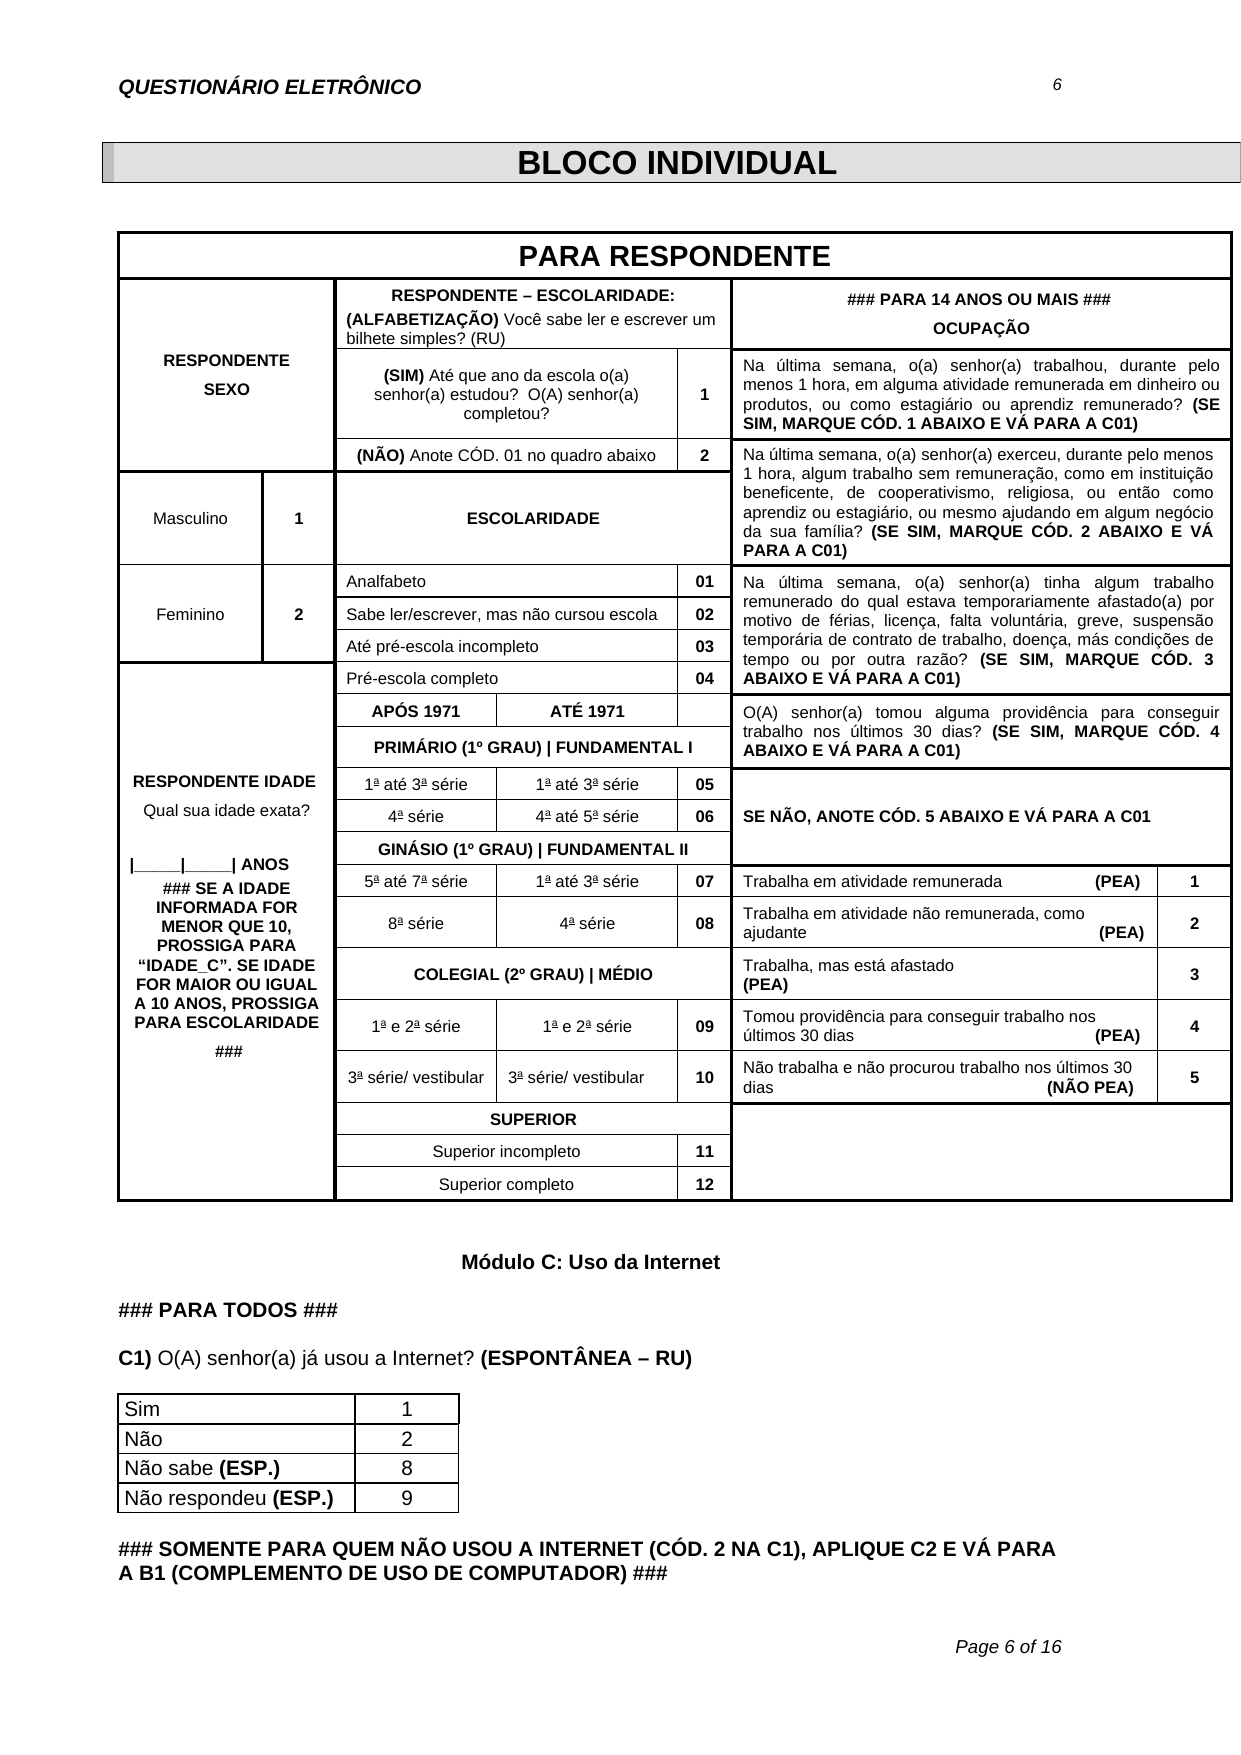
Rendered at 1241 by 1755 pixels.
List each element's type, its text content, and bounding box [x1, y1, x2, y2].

table_cell (SIM) Até que ano da escola o(a) senhor(a) estudou? O(A) senhor(a) completou? [337, 349, 677, 438]
table_cell 2 [356, 1425, 458, 1452]
table_cell 09 [678, 1000, 730, 1050]
table_cell Masculino [120, 473, 261, 564]
table_cell 2 [264, 565, 333, 661]
table_cell 4 [1158, 1000, 1230, 1050]
table_cell 5 [1158, 1051, 1230, 1102]
table_cell 10 [678, 1051, 730, 1102]
table_cell 1a e 2a série [337, 1000, 496, 1050]
table_cell 1 [264, 473, 333, 564]
table_cell Analfabeto [337, 565, 677, 596]
table_cell Na última semana, o(a) senhor(a) exerceu, durante pelo menos 1 hora, algum trabalho sem remuneração, como em instituição beneficente, de cooperativismo, religiosa, ou então como aprendiz ou estagiário, ou mesmo ajudando em algum negócio da sua família? (SE SIM, MARQUE CÓD. 2 ABAIXO E VÁ PARA A C01) [733, 441, 1230, 564]
table_header PARA RESPONDENTE [120, 234, 1230, 277]
table_cell Não [119, 1425, 354, 1452]
table_cell Até pré-escola incompleto [337, 630, 677, 661]
table_cell Sabe ler/escrever, mas não cursou escola [337, 598, 677, 629]
table_cell 4a até 5a série [497, 800, 677, 831]
table_cell 07 [678, 865, 730, 896]
table_cell Trabalha em atividade não remunerada, como ajudante (PEA) [733, 897, 1157, 947]
table_cell Não sabe (ESP.) [119, 1454, 354, 1482]
table_cell 11 [678, 1135, 730, 1166]
table_cell 3a série/ vestibular [497, 1051, 677, 1102]
table_cell 2 [1158, 897, 1230, 947]
table_cell [678, 694, 730, 726]
table_cell PRIMÁRIO (1º GRAU) | FUNDAMENTAL I [337, 727, 730, 767]
text ### SOMENTE PARA QUEM NÃO USOU A INTERNET (CÓD. 2 NA C1), APLIQUE C2 E VÁ PARA A B1 (COMPLEMENTO DE USO DE COMPUTADOR) ### [118, 1537, 1063, 1585]
table_cell Trabalha, mas está afastado (PEA) [733, 948, 1157, 999]
table_cell ESCOLARIDADE [337, 473, 730, 564]
table_header Sim [119, 1395, 354, 1423]
table_cell RESPONDENTE – ESCOLARIDADE: (ALFABETIZAÇÃO) Você sabe ler e escrever um bilhete simples? (RU) [337, 280, 730, 348]
table_cell [733, 1105, 1158, 1134]
table_cell 5a até 7a série [337, 865, 496, 896]
table_cell 4a série [337, 800, 496, 831]
table_cell SUPERIOR [337, 1103, 730, 1134]
table_cell 02 [678, 598, 730, 629]
table_cell 1a até 3a série [497, 768, 677, 799]
table_cell Na última semana, o(a) senhor(a) trabalhou, durante pelo menos 1 hora, em alguma atividade remunerada em dinheiro ou produtos, ou como estagiário ou aprendiz remunerado? (SE SIM, MARQUE CÓD. 1 ABAIXO E VÁ PARA A C01) [733, 351, 1230, 438]
table_cell [733, 1134, 1158, 1166]
table_cell 4a série [497, 897, 677, 947]
table_cell Trabalha em atividade remunerada (PEA) [733, 867, 1157, 896]
table_cell RESPONDENTE IDADE Qual sua idade exata? |_____|_____| anos ### SE A IDADE INFORMADA FOR MENOR QUE 10, PROSSIGA PARA “IDADE_C”. SE IDADE FOR MAIOR OU IGUAL A 10 ANOS, PROSSIGA PARA ESCOLARIDADE ### [120, 664, 333, 1198]
table_cell Pré-escola completo [337, 662, 677, 693]
table_cell O(A) senhor(a) tomou alguma providência para conseguir trabalho nos últimos 30 dias? (SE SIM, MARQUE CÓD. 4 ABAIXO E VÁ PARA A C01) [733, 696, 1230, 767]
table_cell 1a até 3a série [497, 865, 677, 896]
table_cell 04 [678, 662, 730, 693]
table_cell Superior incompleto [337, 1135, 677, 1166]
table_cell SE NÃO, ANOTE CÓD. 5 ABAIXO E VÁ PARA A C01 [733, 770, 1230, 863]
table_cell 08 [678, 897, 730, 947]
table_cell Tomou providência para conseguir trabalho nos últimos 30 dias (PEA) [733, 1000, 1157, 1050]
table_cell [1158, 1105, 1230, 1134]
table_cell Na última semana, o(a) senhor(a) tinha algum trabalho remunerado do qual estava temporariamente afastado(a) por motivo de férias, licença, falta voluntária, greve, suspensão temporária de contrato de trabalho, doença, más condições de tempo ou por outra razão? (SE SIM, MARQUE CÓD. 3 ABAIXO E VÁ PARA A C01) [733, 567, 1230, 693]
table_cell 9 [356, 1484, 458, 1512]
table_cell [1158, 1166, 1230, 1198]
table_cell COLEGIAL (2º GRAU) | MÉDIO [337, 948, 730, 999]
table_cell 01 [678, 565, 730, 596]
table_cell (NÃO) Anote CÓD. 01 no quadro abaixo [337, 439, 677, 470]
text ### PARA TODOS ### [118, 1297, 1063, 1321]
table_cell GINÁSIO (1º GRAU) | FUNDAMENTAL II [337, 832, 730, 863]
table_cell APÓS 1971 [337, 694, 496, 726]
text C1) O(A) senhor(a) já usou a Internet? (ESPONTÂNEA – RU) [118, 1345, 1063, 1369]
table_cell Feminino [120, 565, 261, 661]
table_cell 03 [678, 630, 730, 661]
table_cell 3 [1158, 948, 1230, 999]
table_cell 8 [356, 1454, 458, 1482]
table_cell ### PARA 14 ANOS OU MAIS ### OCUPAÇÃO [733, 280, 1230, 348]
table_header BLOCO INDIVIDUAL [103, 143, 114, 182]
table_header 1 [356, 1395, 458, 1423]
table_cell 3a série/ vestibular [337, 1051, 496, 1102]
table_cell 1a até 3a série [337, 768, 496, 799]
table_cell Não trabalha e não procurou trabalho nos últimos 30 dias (NÃO PEA) [733, 1051, 1157, 1102]
table_cell [733, 1166, 1158, 1198]
table_cell 1a e 2a série [497, 1000, 677, 1050]
table_cell 2 [678, 439, 730, 470]
table_cell RESPONDENTE SEXO [120, 280, 333, 470]
table_cell Superior completo [337, 1167, 677, 1198]
table_cell Não respondeu (ESP.) [119, 1484, 354, 1512]
table_cell [1158, 1134, 1230, 1166]
subtitle Módulo C: Uso da Internet [118, 1249, 1063, 1273]
table_cell 8a série [337, 897, 496, 947]
table_cell 05 [678, 768, 730, 799]
table_cell 1 [678, 349, 730, 438]
table_cell 12 [678, 1167, 730, 1198]
table_cell ATÉ 1971 [497, 694, 677, 726]
table_cell 1 [1158, 867, 1230, 896]
table_cell 06 [678, 800, 730, 831]
